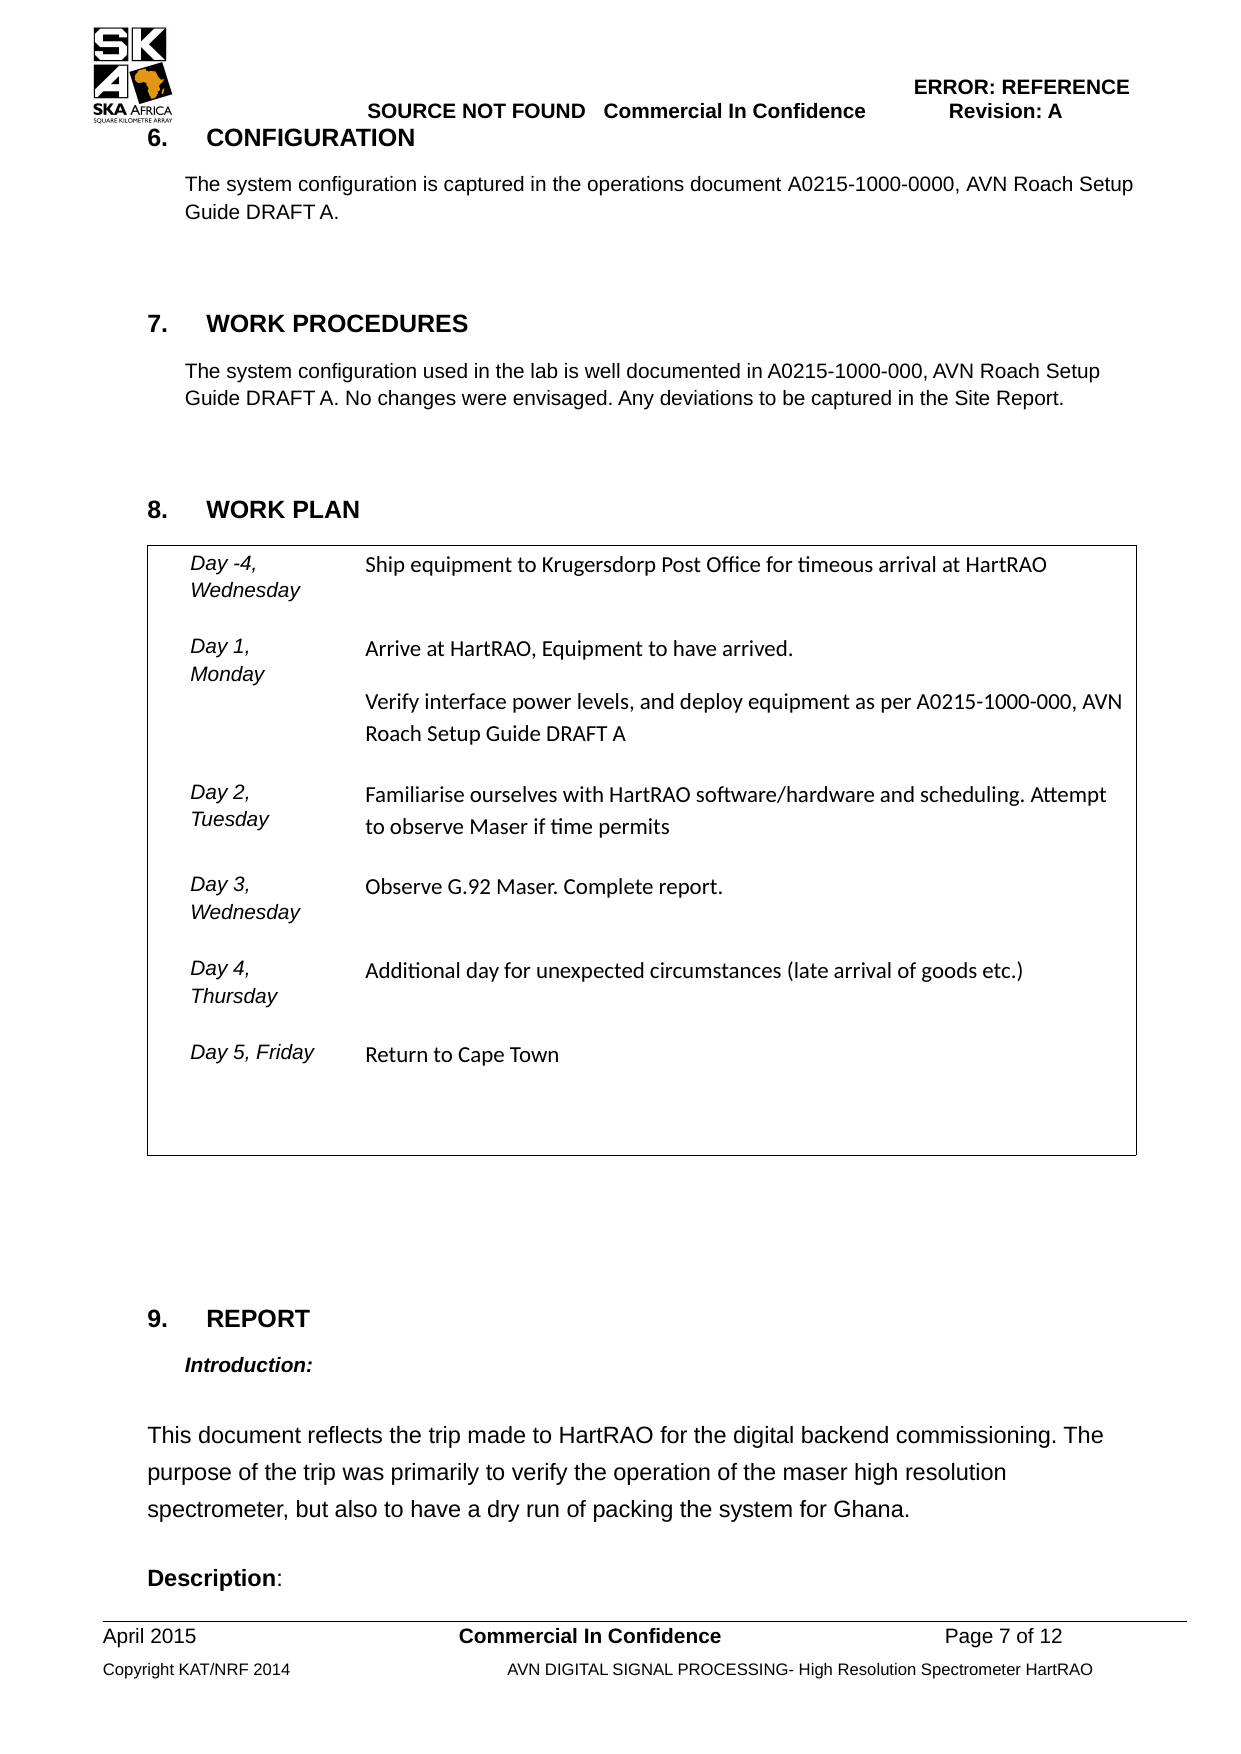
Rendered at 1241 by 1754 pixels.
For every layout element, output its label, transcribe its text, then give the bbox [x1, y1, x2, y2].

table_header Day -4, Wednesday [148, 546, 322, 628]
text This document reflects the trip made to HartRAO for the digital backend commissioning. The purpose of the trip was primarily to verify the operation of the maser high resolution spectrometer, but also to have a dry run of packing the system for Ghana. [147, 1421, 1137, 1522]
table_cell Observe G.92 Maser. Complete report. [322, 866, 1136, 950]
text Description: [147, 1564, 1137, 1591]
picture [90, 25, 176, 126]
table_cell Day 5, Friday [148, 1034, 322, 1094]
text Introduction: [184, 1353, 1137, 1377]
list The system configuration is captured in the operations document A0215-1000-0000, AVN Roach Setup Guide DRAFT A. [184, 172, 1137, 224]
table_cell Return to Cape Town [322, 1034, 1136, 1094]
table_cell Arrive at HartRAO, Equipment to have arrived. Verify interface power levels, and deploy equipment as per A0215-1000-000, AVN Roach Setup Guide DRAFT A [322, 629, 1136, 774]
table_cell Day 4, Thursday [148, 950, 322, 1034]
subtitle REPORT [147, 1304, 1137, 1333]
subtitle CONFIGURATION [147, 123, 1137, 152]
table_cell [148, 1094, 322, 1154]
list The system configuration used in the lab is well documented in A0215-1000-000, AVN Roach Setup Guide DRAFT A. No changes were envisaged. Any deviations to be captured in the Site Report. [184, 358, 1137, 410]
subtitle WORK PLAN [147, 495, 1137, 524]
subtitle WORK PROCEDURES [147, 309, 1137, 338]
table_cell [322, 1094, 1136, 1154]
table_cell Day 1, Monday [148, 629, 322, 774]
table_cell Day 3, Wednesday [148, 866, 322, 950]
table_header Ship equipment to Krugersdorp Post Office for timeous arrival at HartRAO [322, 546, 1136, 628]
table_cell Familiarise ourselves with HartRAO software/hardware and scheduling. Attempt to observe Maser if time permits [322, 774, 1136, 866]
table_cell Additional day for unexpected circumstances (late arrival of goods etc.) [322, 950, 1136, 1034]
table_cell Day 2, Tuesday [148, 774, 322, 866]
